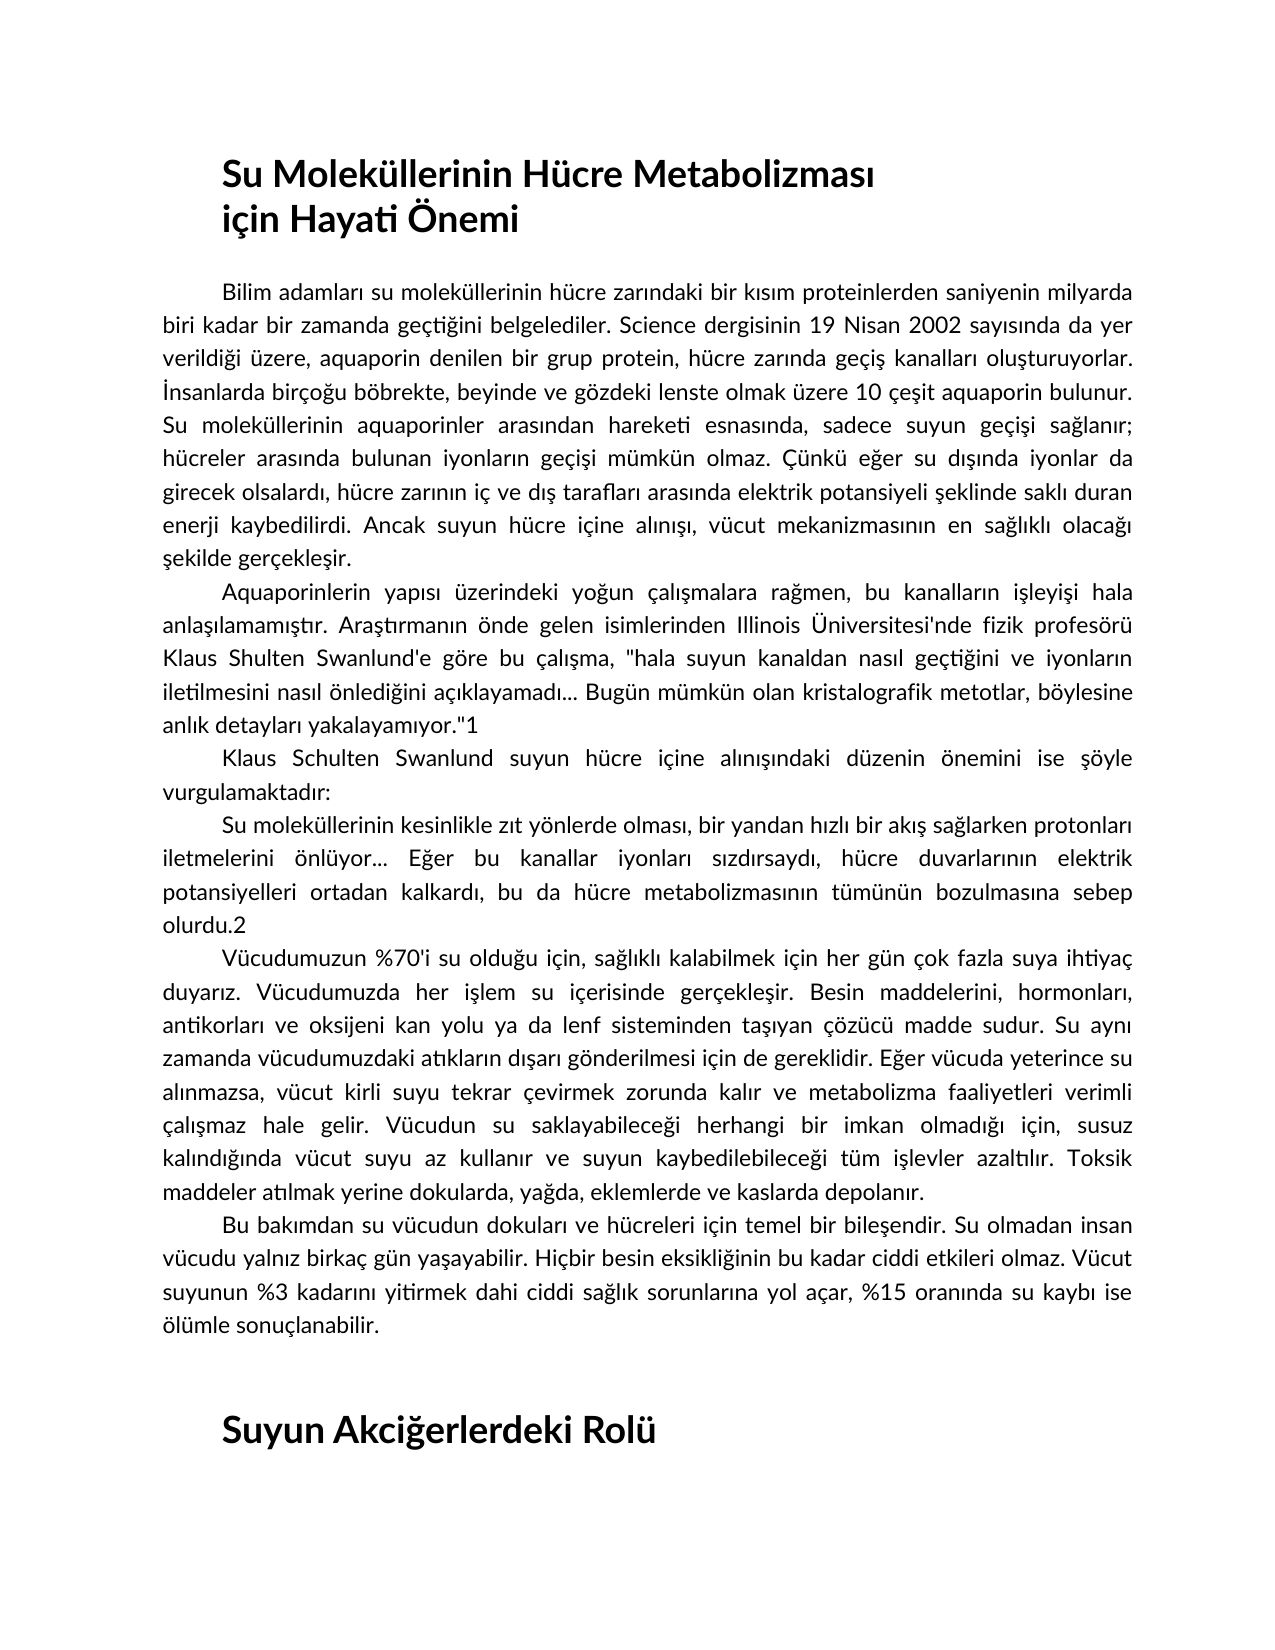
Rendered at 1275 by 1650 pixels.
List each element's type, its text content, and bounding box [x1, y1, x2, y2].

text Aquaporinlerin yapısı üzerindeki yoğun çalışmalara rağmen, bu kanalların işleyişi hala anlaşılamamıştır. Araştırmanın önde gelen isimlerinden Illinois Üniversitesi'nde fizik profesörü Klaus Shulten Swanlund'e göre bu çalışma, "hala suyun kanaldan nasıl geçtiğini ve iyonların iletilmesini nasıl önlediğini açıklayamadı... Bugün mümkün olan kristalografik metotlar, böylesine anlık detayları yakalayamıyor."1 [162, 573, 1134, 740]
text Su moleküllerinin kesinlikle zıt yönlerde olması, bir yandan hızlı bir akış sağlarken protonları iletmelerini önlüyor... Eğer bu kanallar iyonları sızdırsaydı, hücre duvarlarının elektrik potansiyelleri ortadan kalkardı, bu da hücre metabolizmasının tümünün bozulmasına sebep olurdu.2 [162, 807, 1134, 940]
subtitle Su Moleküllerinin Hücre Metabolizması [162, 150, 1134, 195]
text Bu bakımdan su vücudun dokuları ve hücreleri için temel bir bileşendir. Su olmadan insan vücudu yalnız birkaç gün yaşayabilir. Hiçbir besin eksikliğinin bu kadar ciddi etkileri olmaz. Vücut suyunun %3 kadarını yitirmek dahi ciddi sağlık sorunlarına yol açar, %15 oranında su kaybı ise ölümle sonuçlanabilir. [162, 1207, 1134, 1340]
text Bilim adamları su moleküllerinin hücre zarındaki bir kısım proteinlerden saniyenin milyarda biri kadar bir zamanda geçtiğini belgelediler. Science dergisinin 19 Nisan 2002 sayısında da yer verildiği üzere, aquaporin denilen bir grup protein, hücre zarında geçiş kanalları oluşturuyorlar. İnsanlarda birçoğu böbrekte, beyinde ve gözdeki lenste olmak üzere 10 çeşit aquaporin bulunur. Su moleküllerinin aquaporinler arasından hareketi esnasında, sadece suyun geçişi sağlanır; hücreler arasında bulunan iyonların geçişi mümkün olmaz. Çünkü eğer su dışında iyonlar da girecek olsalardı, hücre zarının iç ve dış tarafları arasında elektrik potansiyeli şeklinde saklı duran enerji kaybedilirdi. Ancak suyun hücre içine alınışı, vücut mekanizmasının en sağlıklı olacağı şekilde gerçekleşir. [162, 273, 1134, 573]
subtitle için Hayati Önemi [162, 195, 1134, 240]
text Klaus Schulten Swanlund suyun hücre içine alınışındaki düzenin önemini ise şöyle vurgulamaktadır: [162, 740, 1134, 807]
subtitle Suyun Akciğerlerdeki Rolü [162, 1407, 1134, 1452]
text Vücudumuzun %70'i su olduğu için, sağlıklı kalabilmek için her gün çok fazla suya ihtiyaç duyarız. Vücudumuzda her işlem su içerisinde gerçekleşir. Besin maddelerini, hormonları, antikorları ve oksijeni kan yolu ya da lenf sisteminden taşıyan çözücü madde sudur. Su aynı zamanda vücudumuzdaki atıkların dışarı gönderilmesi için de gereklidir. Eğer vücuda yeterince su alınmazsa, vücut kirli suyu tekrar çevirmek zorunda kalır ve metabolizma faaliyetleri verimli çalışmaz hale gelir. Vücudun su saklayabileceği herhangi bir imkan olmadığı için, susuz kalındığında vücut suyu az kullanır ve suyun kaybedilebileceği tüm işlevler azaltılır. Toksik maddeler atılmak yerine dokularda, yağda, eklemlerde ve kaslarda depolanır. [162, 940, 1134, 1207]
